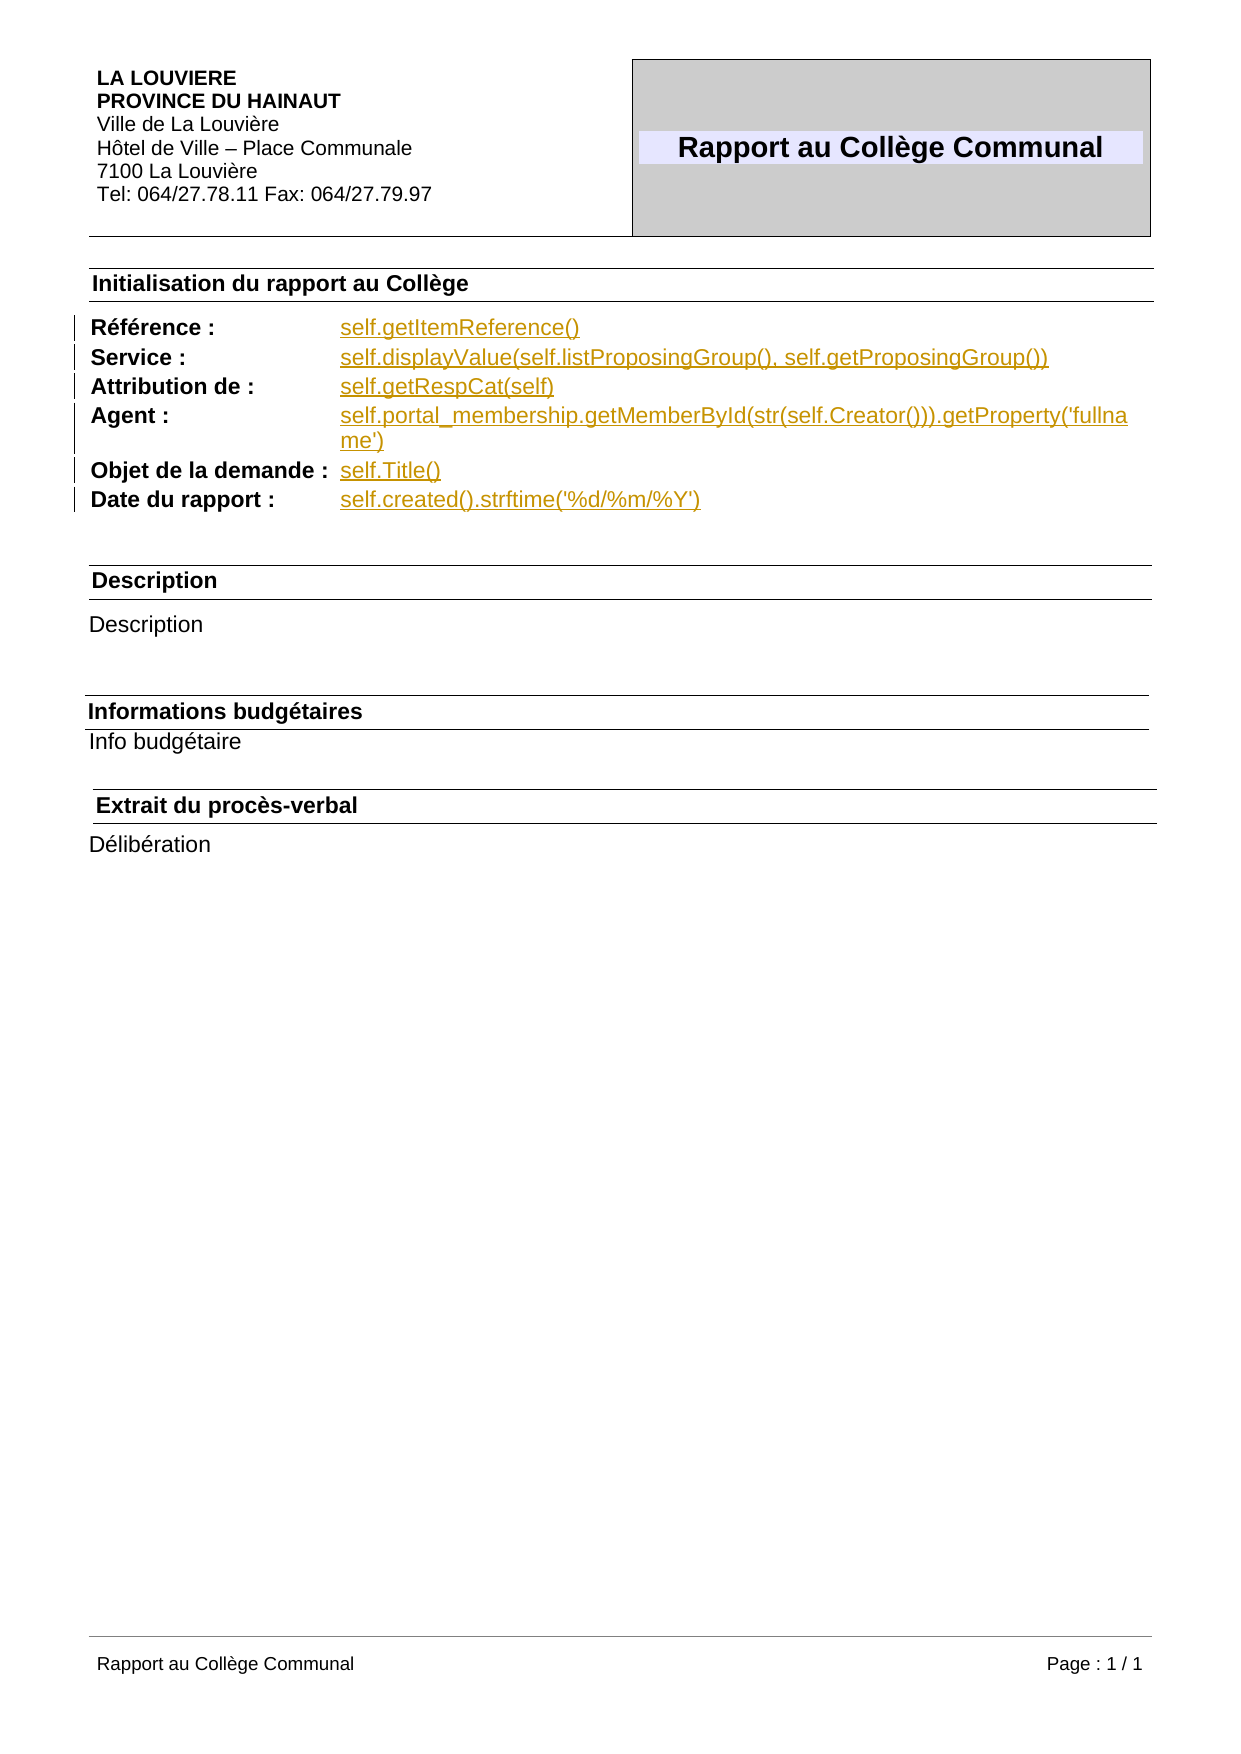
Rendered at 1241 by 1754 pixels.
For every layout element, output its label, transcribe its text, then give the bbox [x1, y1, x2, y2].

text Description [91, 568, 1149, 594]
text [88, 543, 1152, 565]
table_cell Date du rapport : [89, 485, 338, 514]
table_cell [89, 514, 1152, 543]
text Info budgétaire [88, 729, 1152, 754]
text Délibération [88, 831, 1151, 857]
table_header Référence : [89, 313, 338, 342]
table_cell self.Title() [338, 456, 1152, 485]
text Initialisation du rapport au Collège [92, 271, 1151, 296]
text Extrait du procès-verbal [96, 792, 1154, 818]
table_cell self.displayValue(self.listProposingGroup(), self.getProposingGroup()) [338, 343, 1152, 372]
table_cell Attribution de : [89, 372, 338, 401]
table_cell Objet de la demande : [89, 456, 338, 485]
text Description [88, 599, 1152, 637]
table_cell Service : [89, 343, 338, 372]
table_header self.getItemReference() [338, 313, 1152, 342]
table_cell Agent : [89, 401, 338, 456]
text Informations budgétaires [88, 698, 1147, 724]
table_cell self.getRespCat(self) [338, 372, 1152, 401]
table_cell self.created().strftime('%d/%m/%Y') [338, 485, 1152, 514]
table_header Rapport au Collège Communal [633, 60, 1150, 236]
table_header LA LOUVIERE PROVINCE DU HAINAUT Ville de La Louvière Hôtel de Ville – Place Communale 7100 La Louvière Tel: 064/27.78.11 Fax: 064/27.79.97 [89, 59, 632, 236]
table_cell self.portal_membership.getMemberById(str(self.Creator())).getProperty('fullname') [338, 401, 1152, 456]
